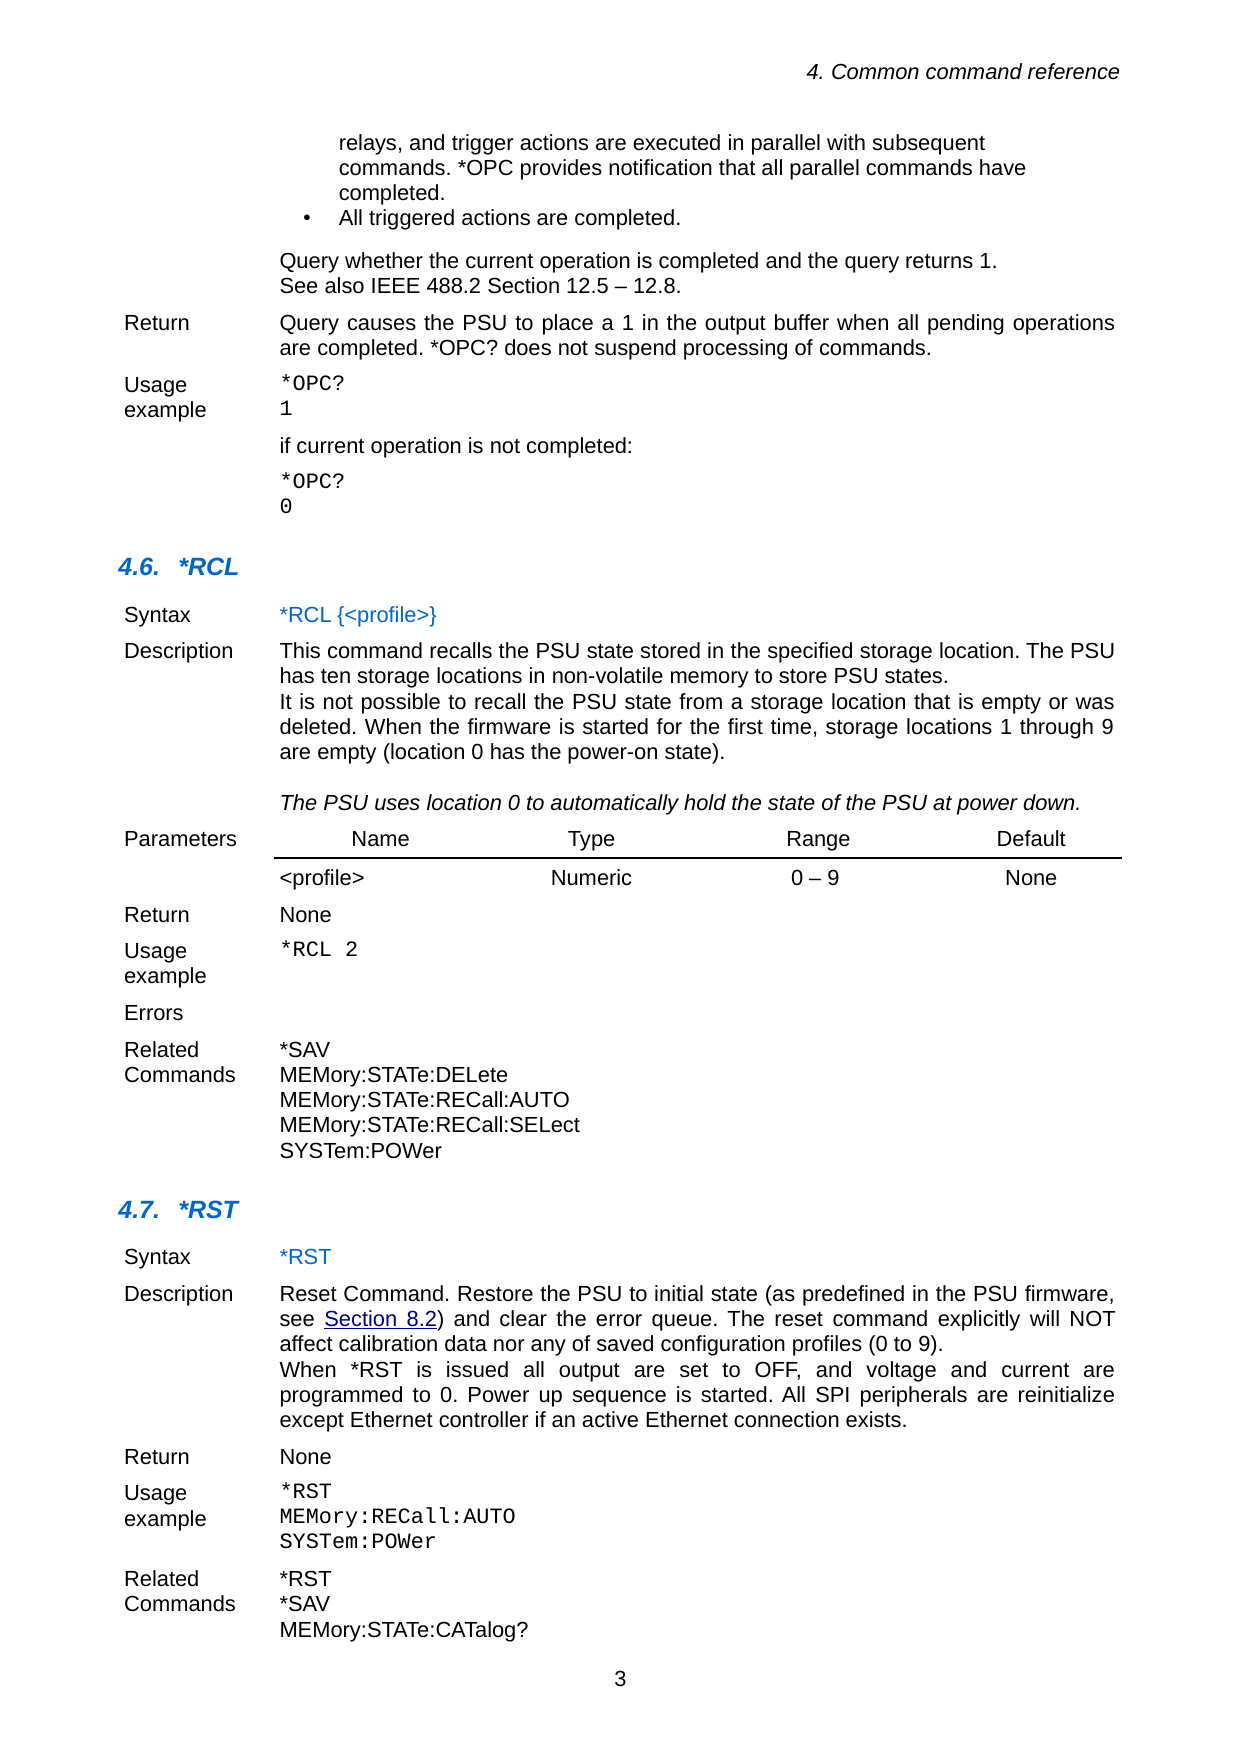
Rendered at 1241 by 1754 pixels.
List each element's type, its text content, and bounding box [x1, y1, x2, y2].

table_cell Name [274, 820, 487, 857]
table_cell Related Commands [118, 1031, 274, 1168]
table_cell *SAV MEMory:STATe:DELete MEMory:STATe:RECall:AUTO MEMory:STATe:RECall:SELect SYSTem:POWer [274, 1031, 1122, 1168]
table_header *RCL {<profile>} [274, 596, 1122, 632]
table_cell Usage example [118, 933, 274, 994]
table_cell Return [118, 304, 274, 366]
table_cell *RST MEMory:RECall:AUTO SYSTem:POWer [274, 1475, 1122, 1560]
table_header Syntax [118, 596, 274, 632]
table_cell 0 – 9 [696, 859, 941, 896]
table_cell Numeric [487, 859, 696, 896]
table_cell Operation Complete Command. The command is mainly used for program synchronization. It causes the PSU to set the OPC bit (bit 0) of the Standard Event Status register when the PSU has completed all pending operations sent before *OPC. Pending operations are complete when: All commands sent before *OPC, including paralleled commands, have been completed. Most commands are sequential and are completed before the next command is executed. Commands that affect output voltage, current, or state, relays, and trigger actions are executed in parallel with subsequent commands. *OPC provides notification that all parallel commands have completed. All triggered actions are completed. Query whether the current operation is completed and the query returns 1. See also IEEE 488.2 Section 12.5 – 12.8. [274, 106, 1122, 304]
table_header *RST [274, 1239, 1122, 1275]
table_cell Return [118, 896, 274, 932]
table_cell None [274, 1438, 1122, 1474]
table_cell Default [941, 820, 1122, 857]
table_cell [118, 857, 274, 896]
table_cell This command recalls the PSU state stored in the specified storage location. The PSU has ten storage locations in non-volatile memory to store PSU states. It is not possible to recall the PSU state from a storage location that is empty or was deleted. When the firmware is started for the first time, storage locations 1 through 9 are empty (location 0 has the power-on state). The PSU uses location 0 to automatically hold the state of the PSU at power down. [274, 633, 1122, 820]
table_cell Parameters [118, 820, 274, 857]
table_cell None [274, 896, 1122, 932]
table_cell Query causes the PSU to place a 1 in the output buffer when all pending operations are completed. *OPC? does not suspend processing of commands. [274, 304, 1122, 366]
table_cell *RST *SAV MEMory:STATe:CATalog? [274, 1560, 1122, 1647]
table_cell [274, 994, 1122, 1031]
table_cell Related Commands [118, 1560, 274, 1647]
table_cell Usage example [118, 366, 274, 526]
table_cell Return [118, 1438, 274, 1474]
table_cell Description [118, 1275, 274, 1438]
table_cell *RCL 2 [274, 933, 1122, 994]
table_cell Reset Command. Restore the PSU to initial state (as predefined in the PSU firmware, see Section 8.2) and clear the error queue. The reset command explicitly will NOT affect calibration data nor any of saved configuration profiles (0 to 9). When *RST is issued all output are set to OFF, and voltage and current are programmed to 0. Power up sequence is started. All SPI peripherals are reinitialize except Ethernet controller if an active Ethernet connection exists. [274, 1275, 1122, 1438]
table_header Syntax [118, 1239, 274, 1275]
table_cell Range [696, 820, 941, 857]
table_cell None [941, 859, 1122, 896]
subtitle *RCL [118, 552, 1122, 581]
table_cell Type [487, 820, 696, 857]
table_cell Errors [118, 994, 274, 1031]
table_cell *OPC? 1 if current operation is not completed: *OPC? 0 [274, 366, 1122, 526]
table_cell <profile> [274, 859, 487, 896]
table_cell [118, 106, 274, 304]
table_cell Usage example [118, 1475, 274, 1560]
subtitle *RST [118, 1195, 1122, 1224]
table_cell Description [118, 633, 274, 820]
